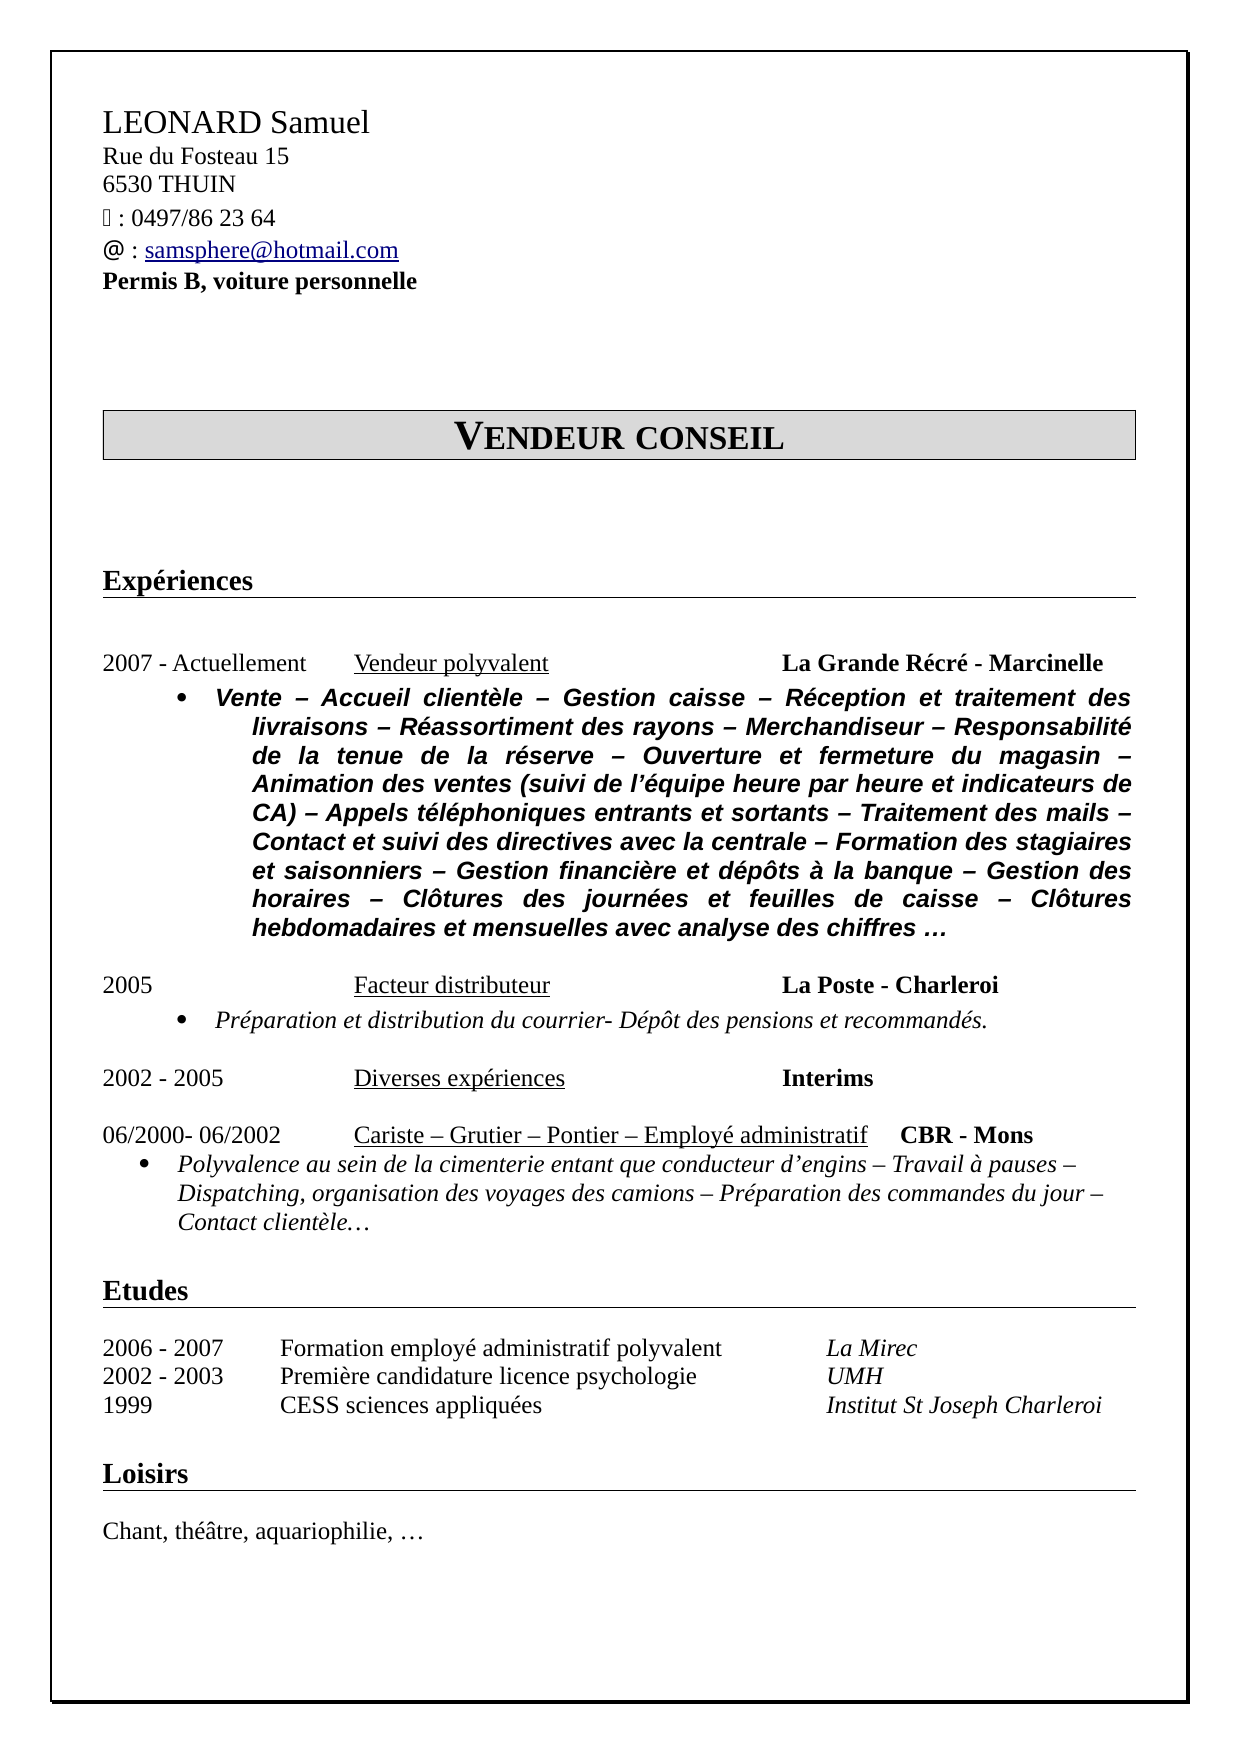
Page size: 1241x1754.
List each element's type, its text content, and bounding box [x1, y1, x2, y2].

text 2005 Facteur distributeur La Poste - Charleroi [102, 971, 1136, 999]
list Préparation et distribution du courrier- Dépôt des pensions et recommandés. [177, 1006, 1136, 1034]
text Rue du Fosteau 15 [102, 141, 1136, 169]
text  : 0497/86 23 64 [102, 203, 1136, 232]
text 6530 THUIN [102, 169, 1136, 198]
text Permis B, voiture personnelle [102, 266, 1136, 295]
text Loisirs [102, 1456, 1136, 1491]
text 2002 - 2005 Diverses expériences Interims [102, 1063, 1136, 1092]
text 1999 CESS sciences appliquées Institut St Joseph Charleroi [102, 1390, 1136, 1419]
text 2006 - 2007 Formation employé administratif polyvalent La Mirec [102, 1333, 1136, 1361]
text 06/2000- 06/2002 Cariste – Grutier – Pontier – Employé administratif CBR - Mons [102, 1121, 1136, 1149]
text Expériences [102, 563, 1136, 598]
list Polyvalence au sein de la cimenterie entant que conducteur d’engins – Travail à pauses – Dispatching, organisation des voyages des camions – Préparation des commandes du jour – Contact clientèle… [140, 1149, 1136, 1236]
text Chant, théâtre, aquariophilie, … [102, 1516, 1136, 1545]
text 2002 - 2003 Première candidature licence psychologie UMH [102, 1361, 1136, 1390]
list Vente – Accueil clientèle – Gestion caisse – Réception et traitement des livraisons – Réassortiment des rayons – Merchandiseur – Responsabilité de la tenue de la réserve – Ouverture et fermeture du magasin – Animation des ventes (suivi de l’équipe heure par heure et indicateurs de CA) – Appels téléphoniques entrants et sortants – Traitement des mails – Contact et suivi des directives avec la centrale – Formation des stagiaires et saisonniers – Gestion financière et dépôts à la banque – Gestion des horaires – Clôtures des journées et feuilles de caisse – Clôtures hebdomadaires et mensuelles avec analyse des chiffres … [177, 683, 1136, 942]
text Vendeur conseil [104, 411, 1135, 459]
text LEONARD Samuel [102, 102, 1136, 141]
text @ : samsphere@hotmail.com [102, 232, 1136, 266]
text 2007 - Actuellement Vendeur polyvalent La Grande Récré - Marcinelle [102, 648, 1136, 677]
text Etudes [102, 1273, 1136, 1308]
